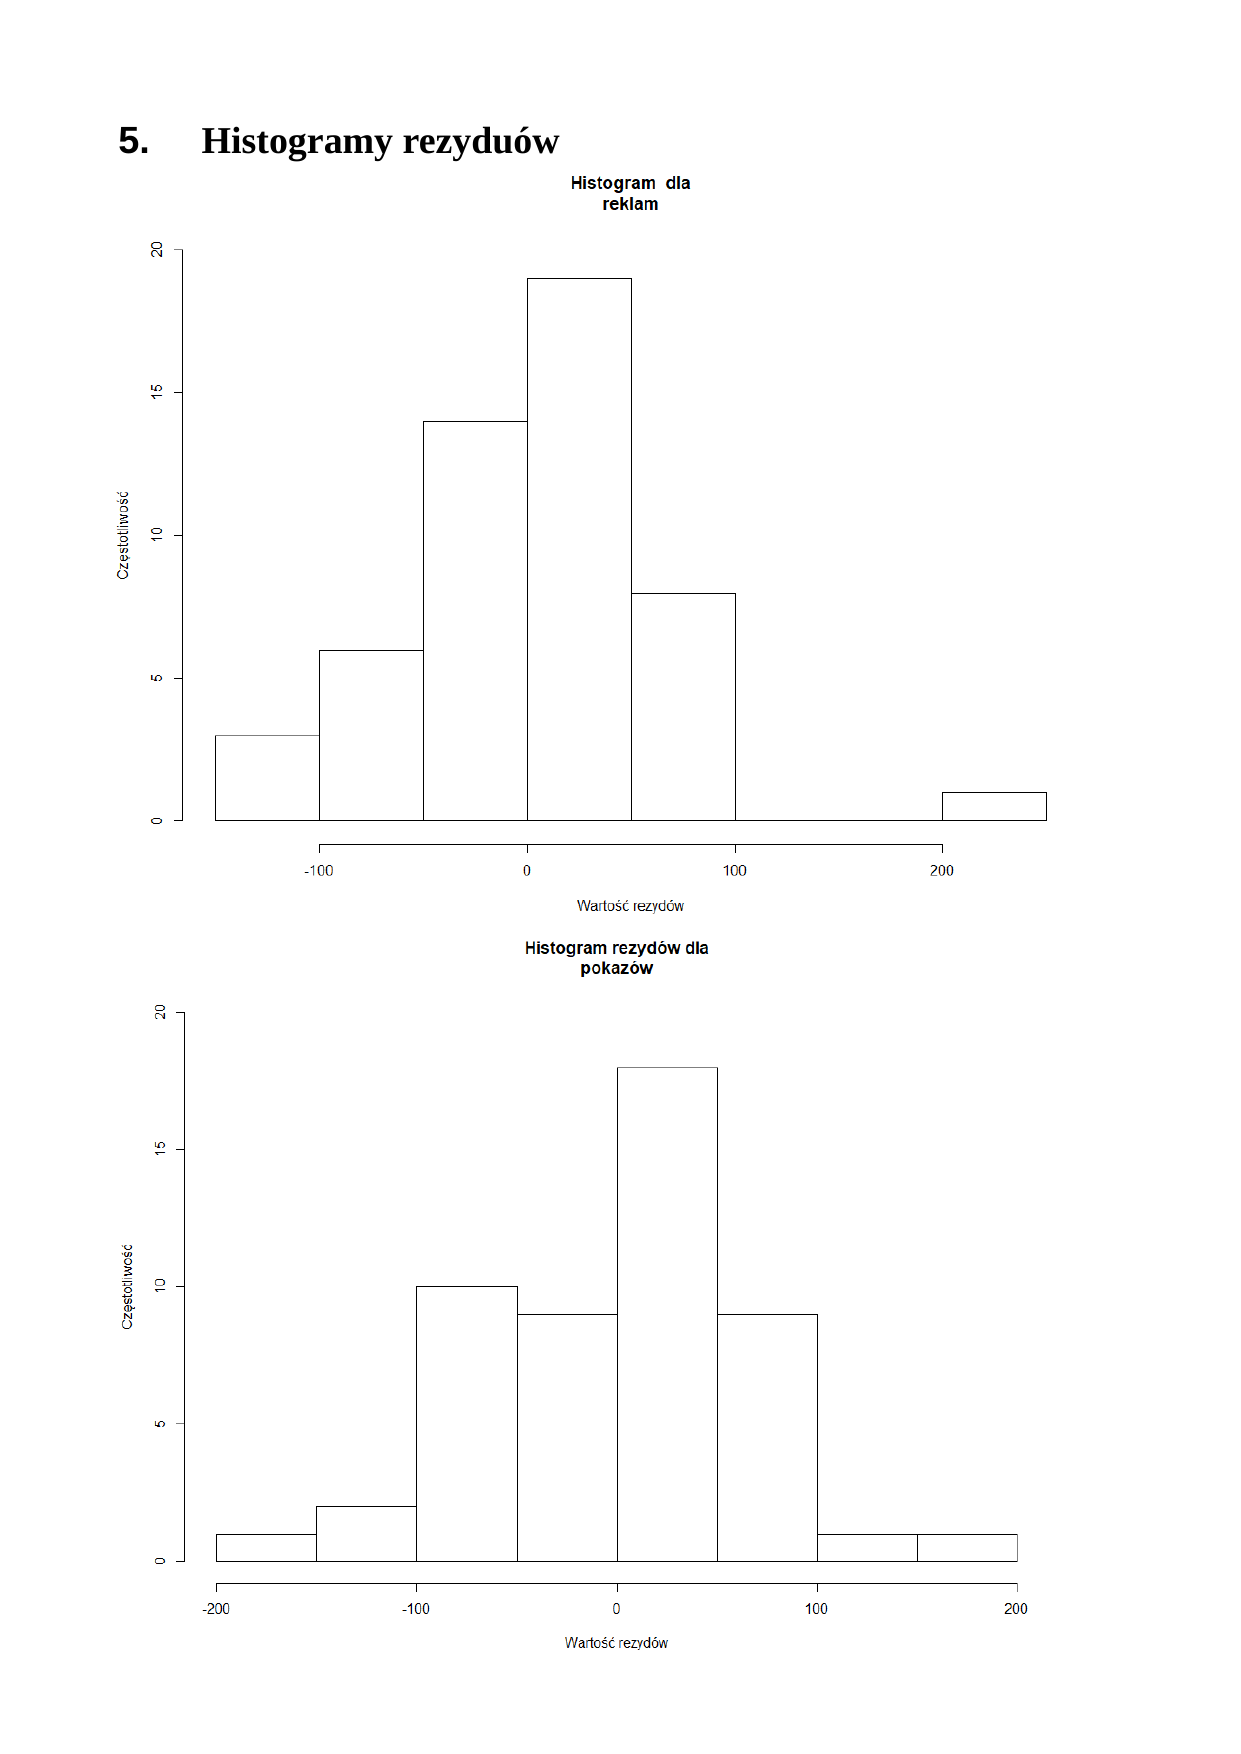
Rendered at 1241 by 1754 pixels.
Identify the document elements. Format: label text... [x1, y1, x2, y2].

picture [111, 168, 1116, 916]
picture [116, 922, 1083, 1668]
subtitle Histogramy rezyduów [118, 118, 1122, 162]
